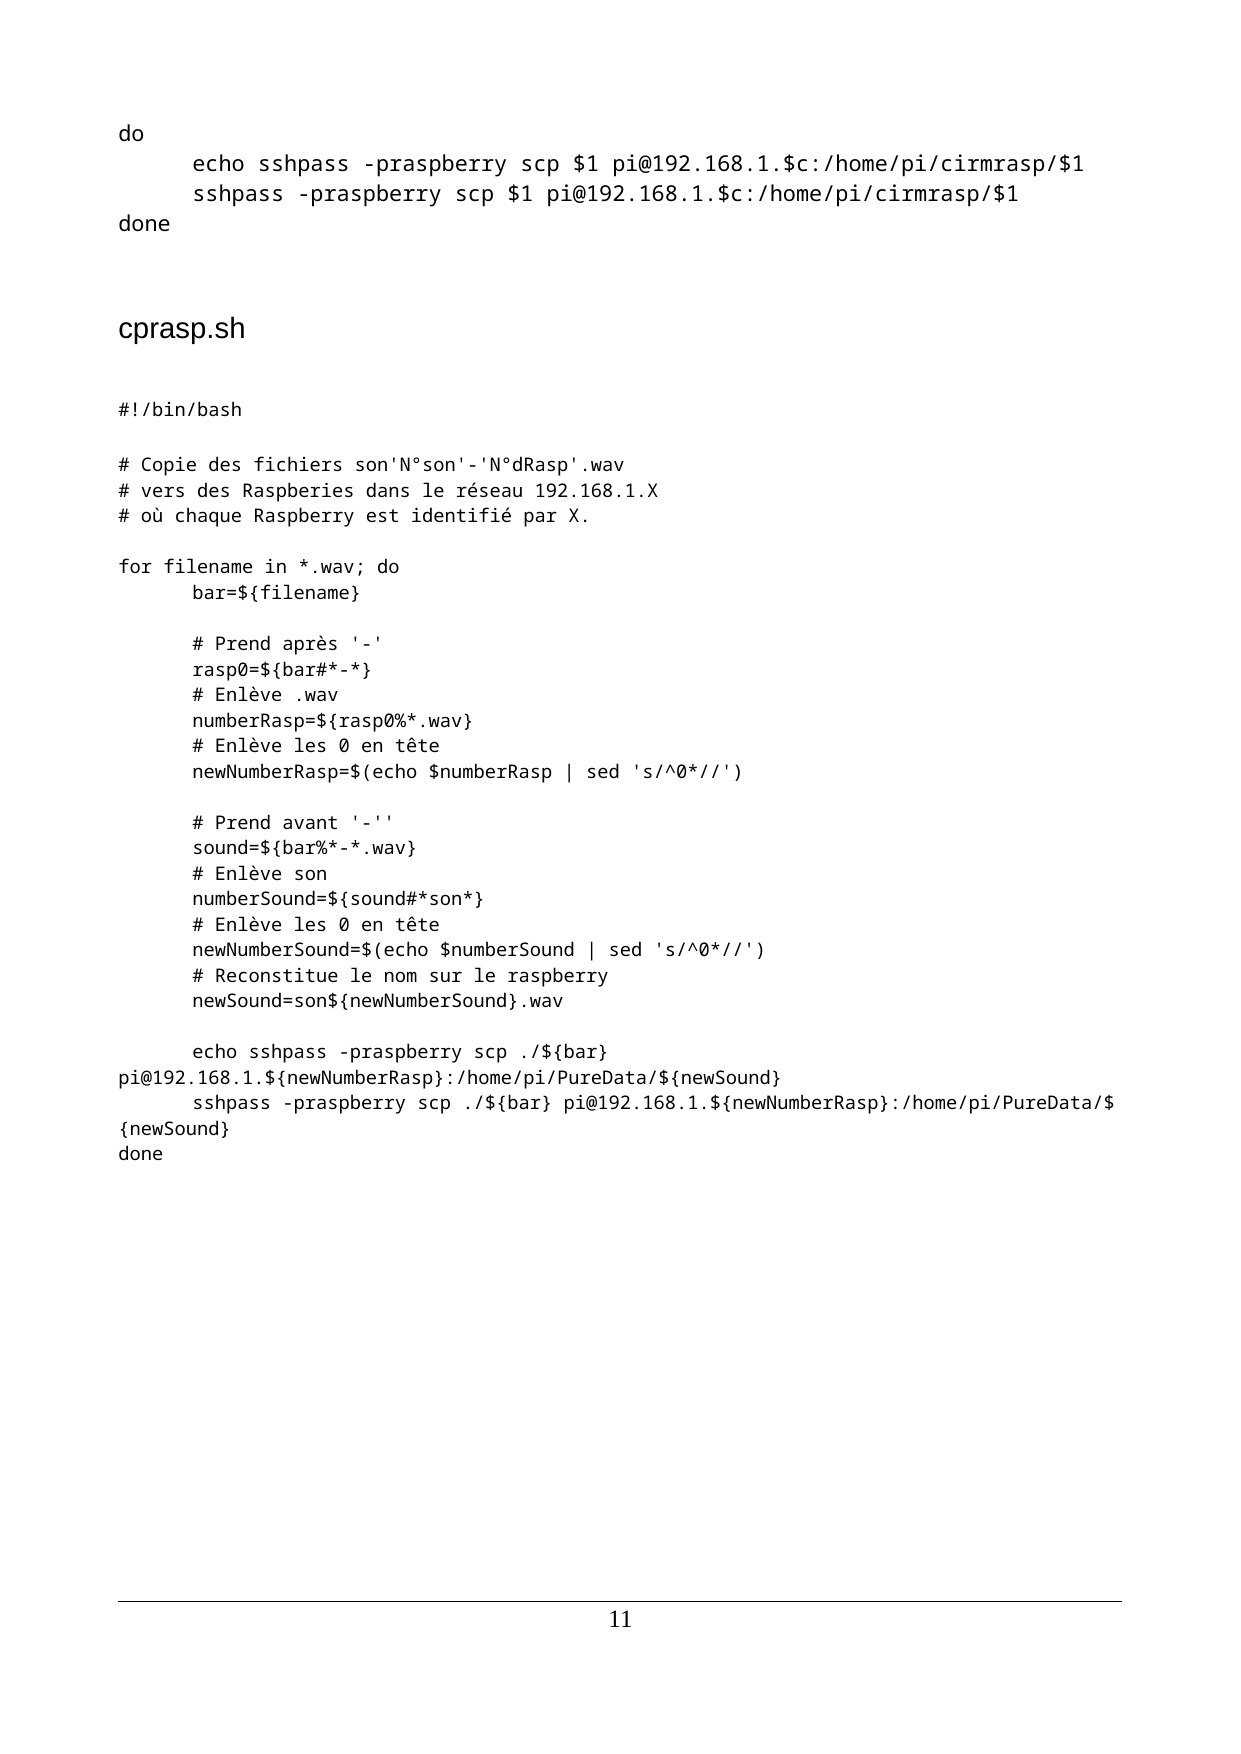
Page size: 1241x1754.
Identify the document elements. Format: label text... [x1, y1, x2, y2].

text newNumberSound=$(echo $numberSound | sed 's/^0*//') [118, 937, 1122, 962]
text bar=${filename} [118, 579, 1122, 605]
text # où chaque Raspberry est identifié par X. [118, 503, 1122, 528]
text # Enlève les 0 en tête [118, 732, 1122, 758]
text done [118, 1141, 1122, 1166]
text # Enlève .wav [118, 681, 1122, 707]
text # Copie des fichiers son'N°son'-'N°dRasp'.wav [118, 452, 1122, 477]
text #!/bin/bash [118, 396, 1122, 422]
text rasp0=${bar#*-*} [118, 656, 1122, 681]
text # Prend après '-' [118, 630, 1122, 656]
text sound=${bar%*-*.wav} [118, 834, 1122, 860]
text newSound=son${newNumberSound}.wav [118, 988, 1122, 1013]
text # Enlève les 0 en tête [118, 911, 1122, 937]
text numberRasp=${rasp0%*.wav} [118, 707, 1122, 732]
text echo sshpass -praspberry scp $1 pi@192.168.1.$c:/home/pi/cirmrasp/$1 [118, 148, 1122, 178]
text sshpass -praspberry scp ./${bar} pi@192.168.1.${newNumberRasp}:/home/pi/PureData/${newSound} [118, 1090, 1122, 1141]
text for filename in *.wav; do [118, 554, 1122, 579]
text # vers des Raspberies dans le réseau 192.168.1.X [118, 477, 1122, 503]
text # Enlève son [118, 860, 1122, 886]
text # Reconstitue le nom sur le raspberry [118, 962, 1122, 988]
text do [118, 118, 1122, 148]
subtitle cprasp.sh [118, 311, 1122, 345]
text # Prend avant '-'' [118, 809, 1122, 834]
text echo sshpass -praspberry scp ./${bar} pi@192.168.1.${newNumberRasp}:/home/pi/PureData/${newSound} [118, 1039, 1122, 1090]
text newNumberRasp=$(echo $numberRasp | sed 's/^0*//') [118, 758, 1122, 783]
text sshpass -praspberry scp $1 pi@192.168.1.$c:/home/pi/cirmrasp/$1 [118, 178, 1122, 207]
text numberSound=${sound#*son*} [118, 886, 1122, 911]
text done [118, 207, 1122, 237]
